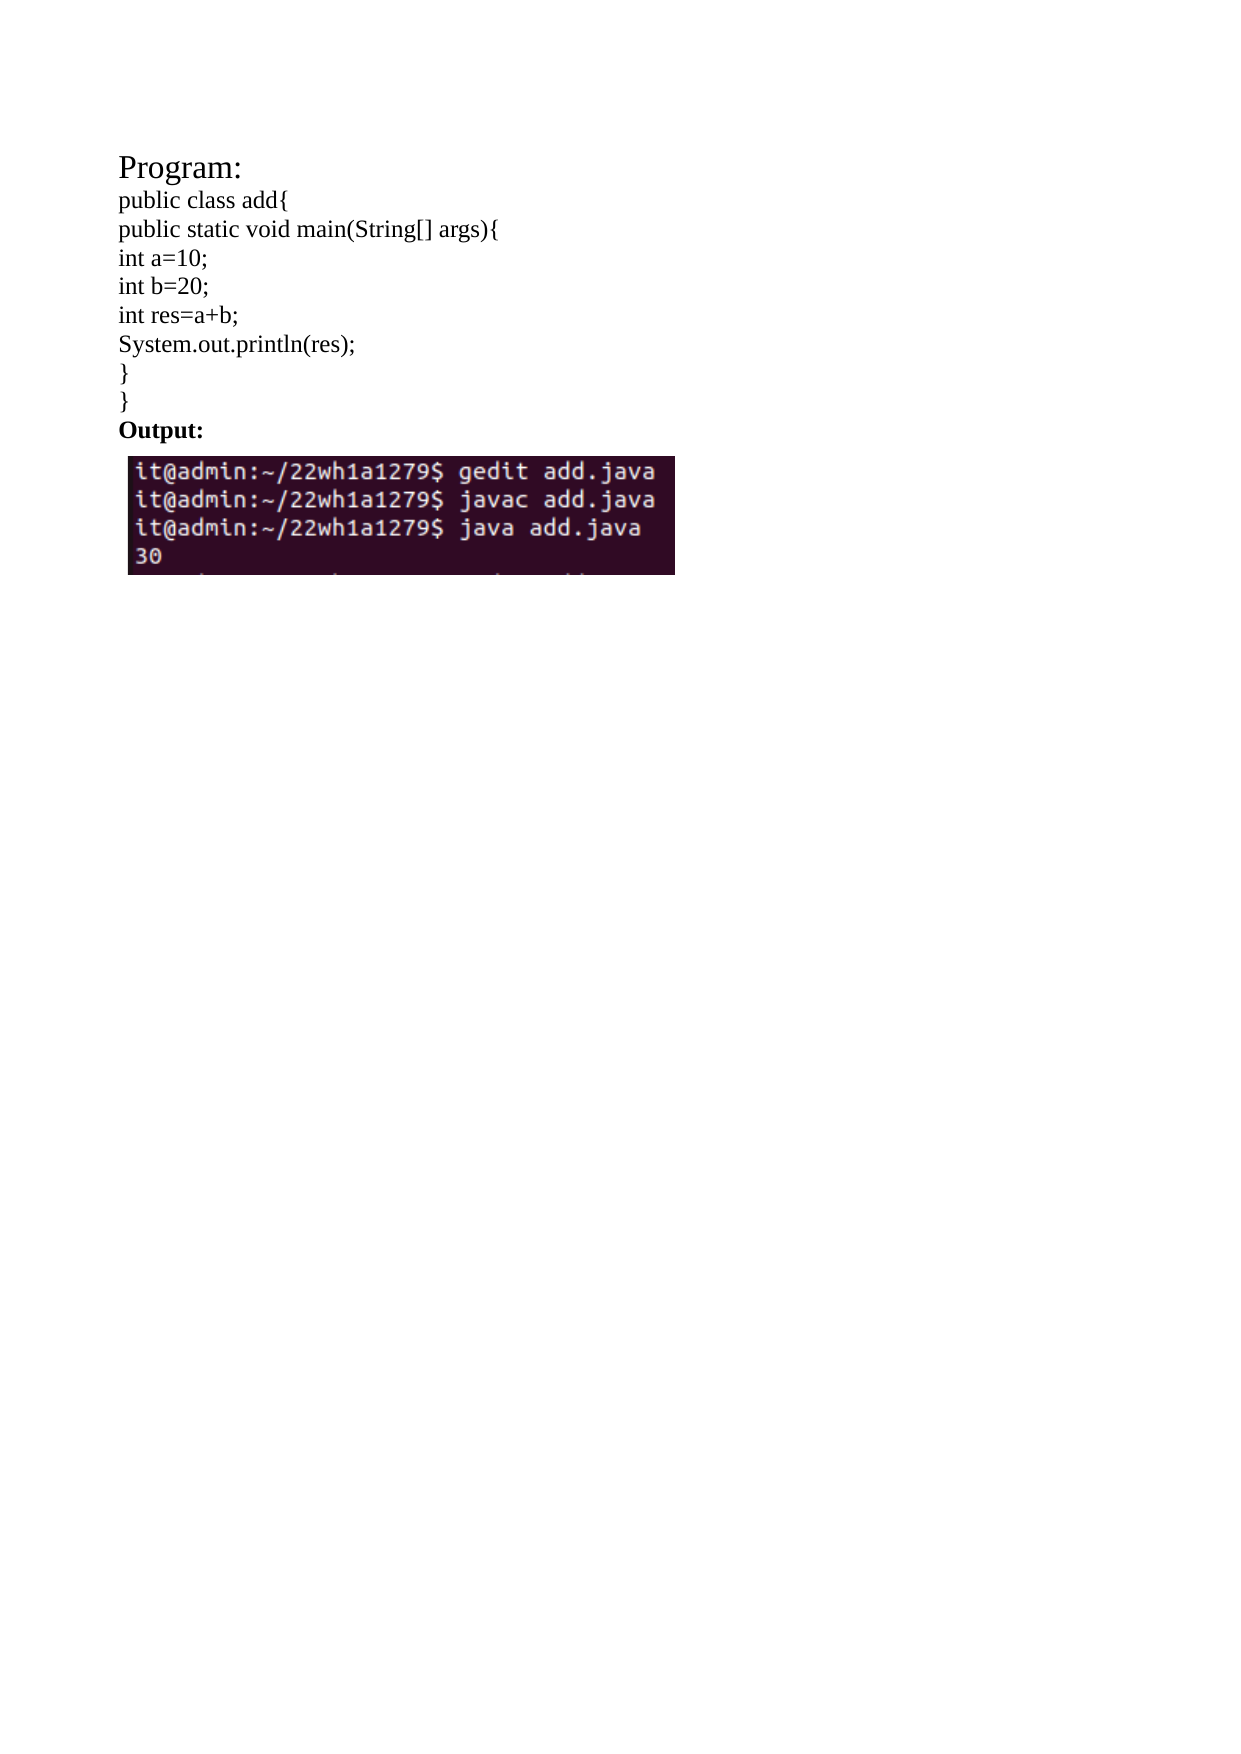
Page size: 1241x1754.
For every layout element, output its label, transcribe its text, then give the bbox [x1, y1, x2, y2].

picture [127, 456, 675, 575]
text int res=a+b; [118, 300, 1122, 329]
text Output: [118, 415, 1122, 444]
text System.out.println(res); [118, 329, 1122, 358]
text } [118, 386, 1122, 415]
text } [118, 358, 1122, 386]
text public static void main(String[] args){ [118, 214, 1122, 243]
text Program: [118, 147, 1122, 185]
text int b=20; [118, 271, 1122, 300]
text public class add{ [118, 185, 1122, 214]
text int a=10; [118, 243, 1122, 271]
